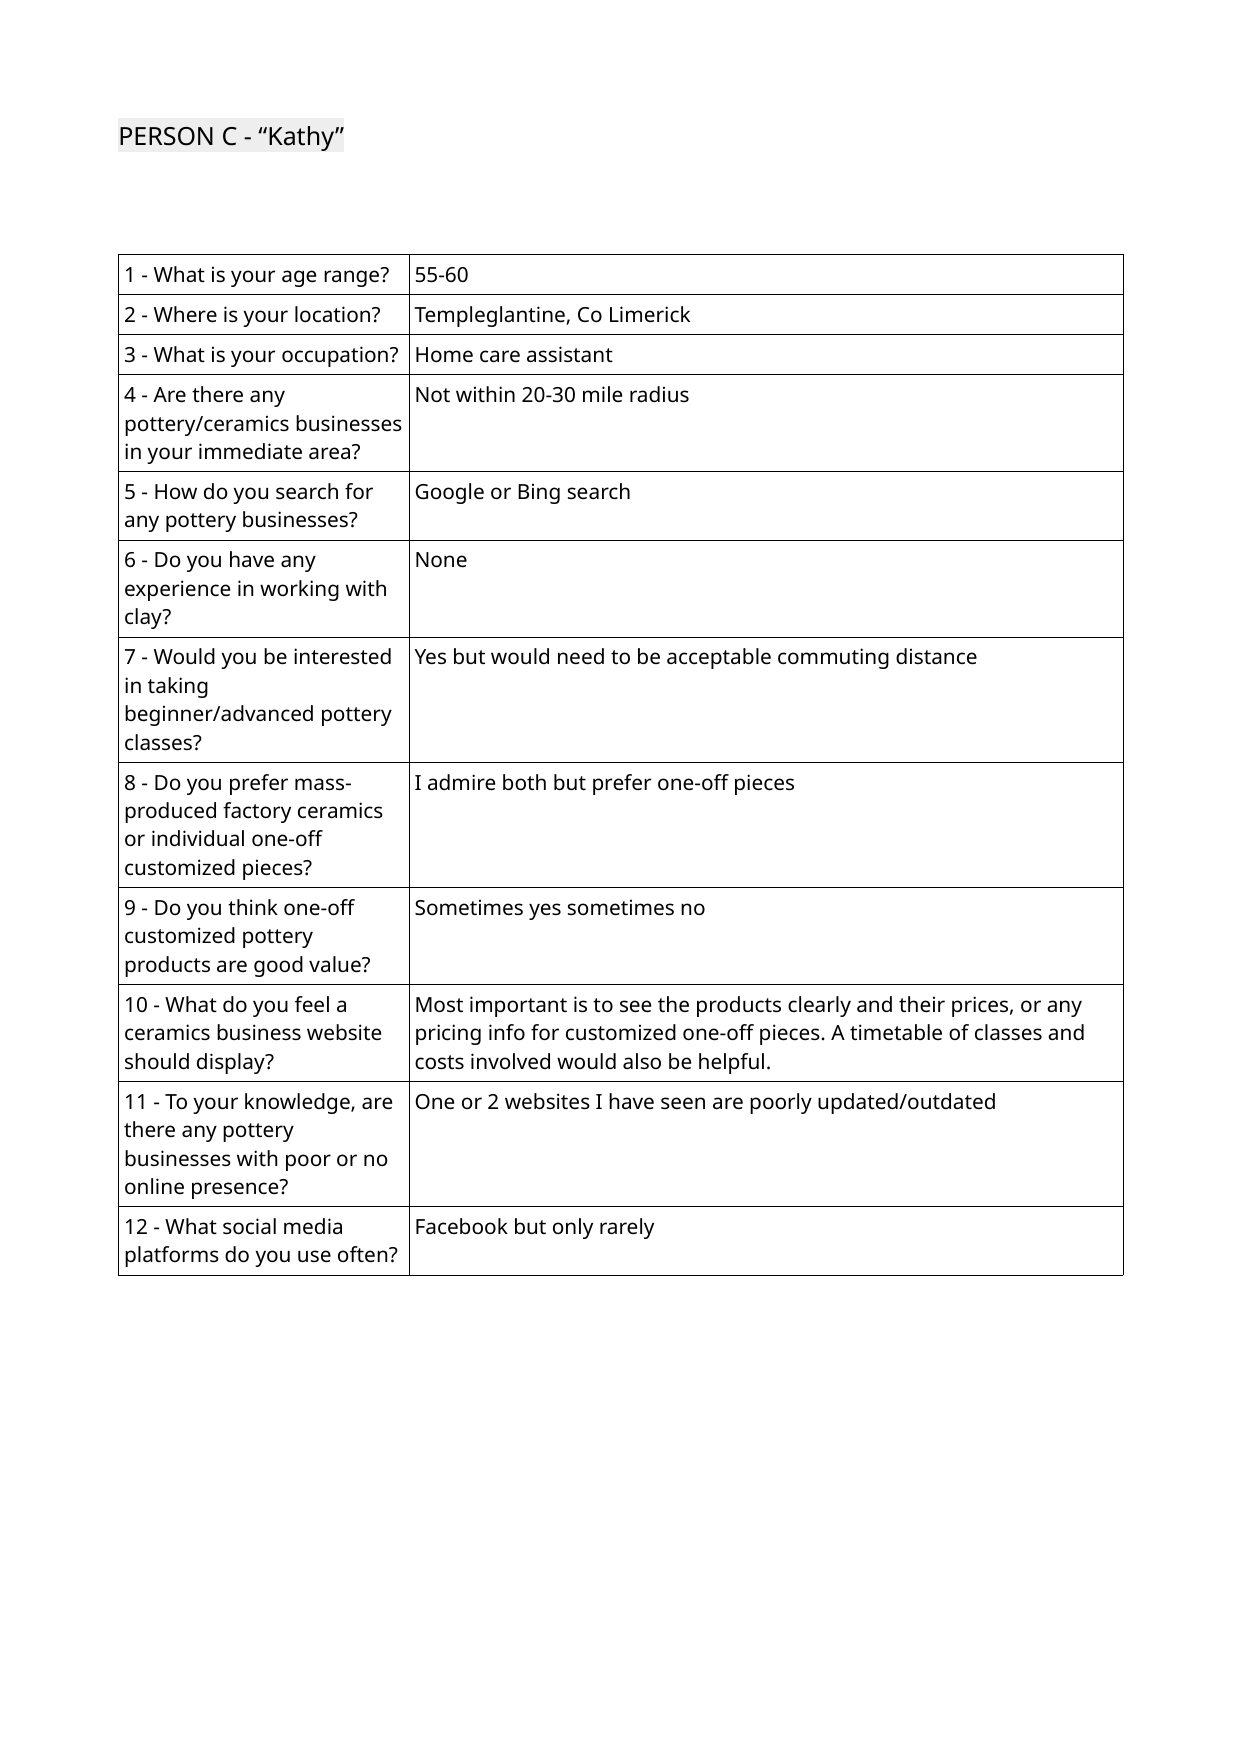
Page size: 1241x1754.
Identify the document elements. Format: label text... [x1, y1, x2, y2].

table_cell 2 - Where is your location? [119, 295, 409, 334]
table_cell Not within 20-30 mile radius [410, 375, 1123, 471]
table_header 55-60 [410, 255, 1123, 294]
table_cell Google or Bing search [410, 472, 1123, 540]
table_cell Home care assistant [410, 335, 1123, 374]
table_cell 12 - What social media platforms do you use often? [119, 1207, 409, 1275]
table_cell Sometimes yes sometimes no [410, 888, 1123, 984]
table_header 1 - What is your age range? [119, 255, 409, 294]
table_cell 9 - Do you think one-off customized pottery products are good value? [119, 888, 409, 984]
table_cell 10 - What do you feel a ceramics business website should display? [119, 985, 409, 1081]
table_cell 4 - Are there any pottery/ceramics businesses in your immediate area? [119, 375, 409, 471]
table_cell 8 - Do you prefer mass-produced factory ceramics or individual one-off customized pieces? [119, 763, 409, 887]
table_cell 7 - Would you be interested in taking beginner/advanced pottery classes? [119, 638, 409, 762]
table_cell One or 2 websites I have seen are poorly updated/outdated [410, 1082, 1123, 1206]
table_cell None [410, 541, 1123, 637]
table_cell 6 - Do you have any experience in working with clay? [119, 541, 409, 637]
table_cell I admire both but prefer one-off pieces [410, 763, 1123, 887]
table_cell Most important is to see the products clearly and their prices, or any pricing info for customized one-off pieces. A timetable of classes and costs involved would also be helpful. [410, 985, 1123, 1081]
table_cell 5 - How do you search for any pottery businesses? [119, 472, 409, 540]
table_cell 11 - To your knowledge, are there any pottery businesses with poor or no online presence? [119, 1082, 409, 1206]
table_cell Templeglantine, Co Limerick [410, 295, 1123, 334]
table_cell Facebook but only rarely [410, 1207, 1123, 1275]
text PERSON C - “Kathy” [118, 118, 1122, 152]
table_cell Yes but would need to be acceptable commuting distance [410, 638, 1123, 762]
table_cell 3 - What is your occupation? [119, 335, 409, 374]
